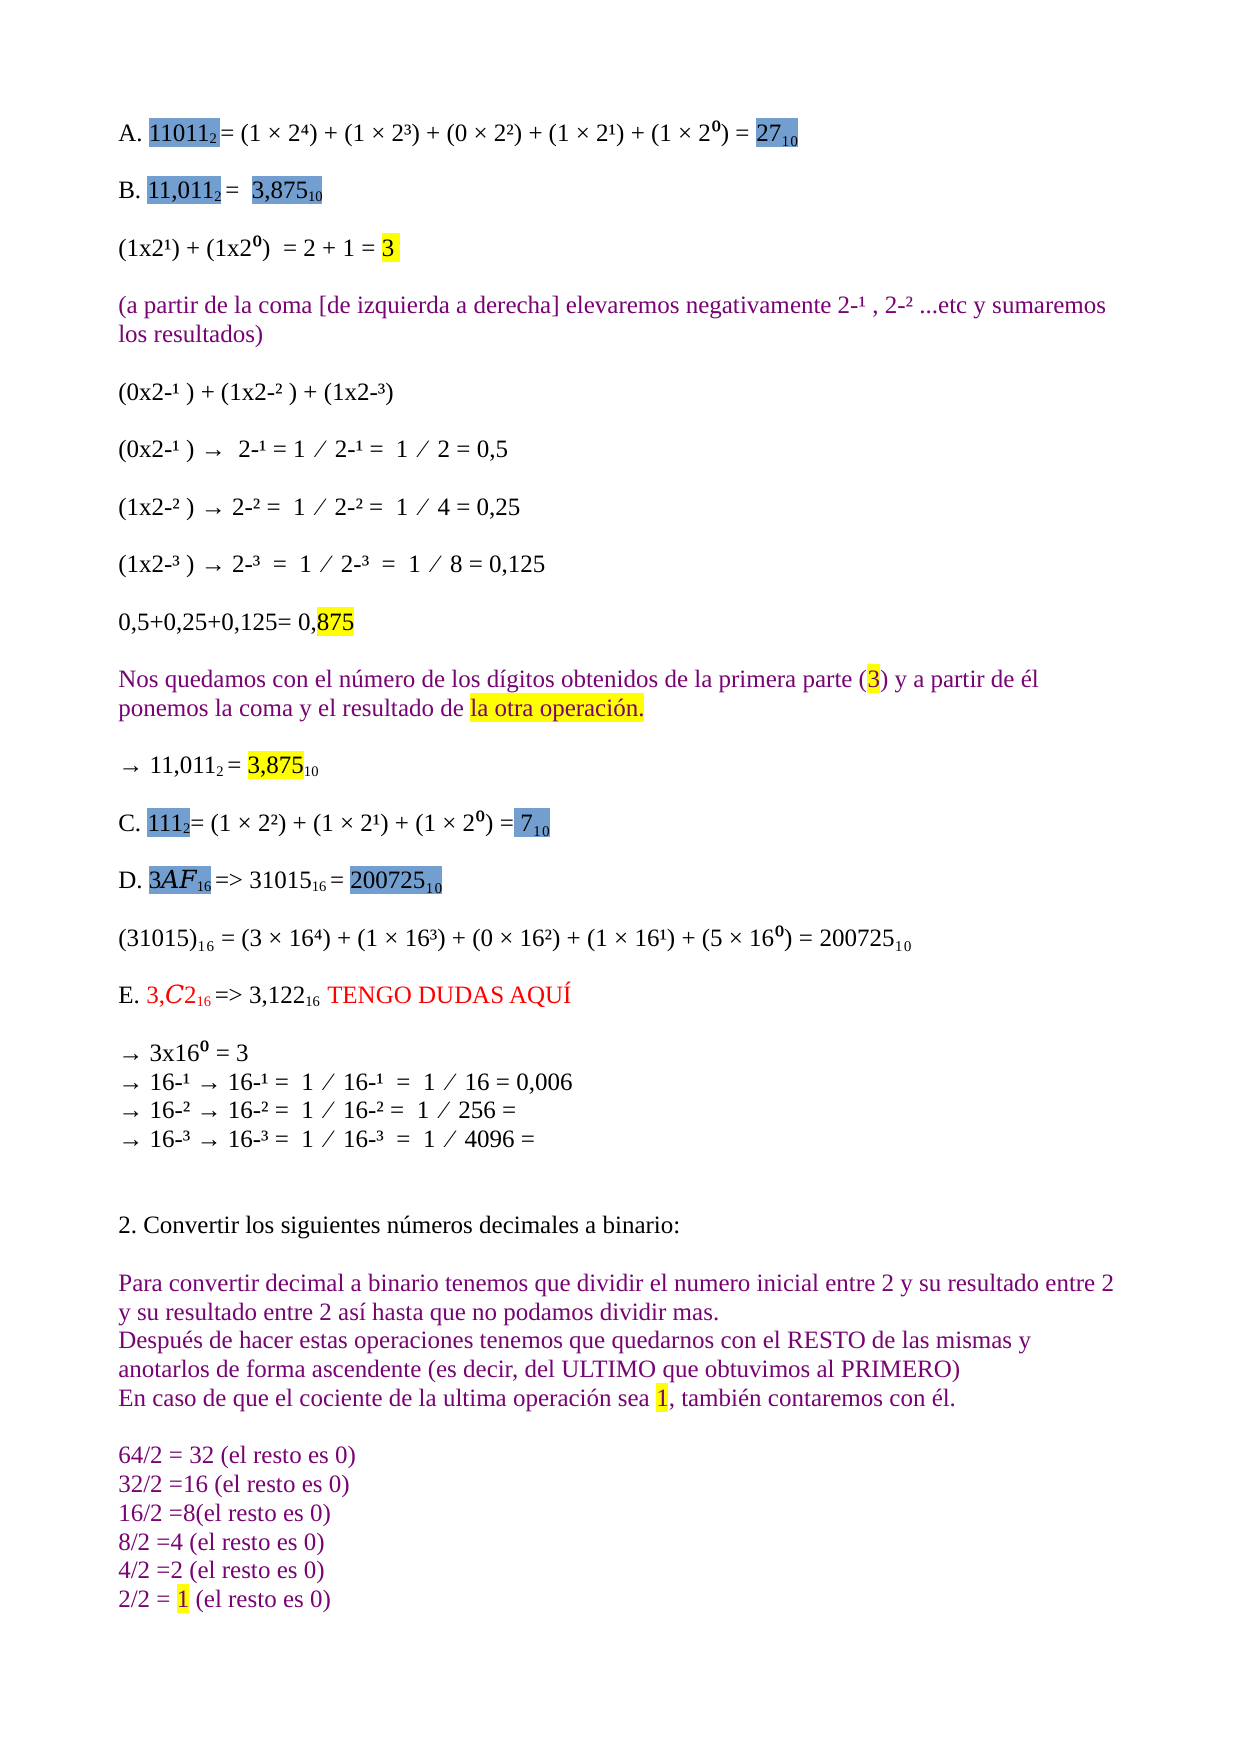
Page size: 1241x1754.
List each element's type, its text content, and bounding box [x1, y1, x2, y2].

text En caso de que el cociente de la ultima operación sea 1, también contaremos con él. [118, 1383, 1122, 1412]
text D. 3𝐴𝐹16 => 3101516 = 200725₁₀ [118, 866, 1122, 894]
text → 16-³ → 16-³ = 1 ⁄ 16-³ = 1 ⁄ 4096 = [118, 1124, 1122, 1153]
text C. 1112= (1 × 2²) + (1 × 2¹) + (1 × 2⁰) = 7₁₀ [118, 808, 1122, 837]
text (1x2-³ ) → 2-³ = 1 ⁄ 2-³ = 1 ⁄ 8 = 0,125 [118, 549, 1122, 578]
text 16/2 =8(el resto es 0) [118, 1498, 1122, 1527]
text 2. Convertir los siguientes números decimales a binario: [118, 1211, 1122, 1239]
text E. 3,𝐶216 => 3,12216 TENGO DUDAS AQUÍ [118, 981, 1122, 1009]
text (1x2¹) + (1x2⁰) = 2 + 1 = 3 [118, 233, 1122, 262]
text B. 11,0112 = 3,87510 [118, 176, 1122, 204]
text (31015)₁₆ = (3 × 16⁴) + (1 × 16³) + (0 × 16²) + (1 × 16¹) + (5 × 16⁰) = 200725₁₀ [118, 923, 1122, 952]
text 2/2 = 1 (el resto es 0) [118, 1584, 1122, 1613]
text Para convertir decimal a binario tenemos que dividir el numero inicial entre 2 y su resultado entre 2 y su resultado entre 2 así hasta que no podamos dividir mas. [118, 1268, 1122, 1326]
text 0,5+0,25+0,125= 0,875 [118, 607, 1122, 636]
text (a partir de la coma [de izquierda a derecha] elevaremos negativamente 2-¹ , 2-² ...etc y sumaremos los resultados) [118, 291, 1122, 348]
text (1x2-² ) → 2-² = 1 ⁄ 2-² = 1 ⁄ 4 = 0,25 [118, 492, 1122, 521]
text 4/2 =2 (el resto es 0) [118, 1556, 1122, 1584]
text A. 110112 = (1 × 2⁴) + (1 × 2³) + (0 × 2²) + (1 × 2¹) + (1 × 2⁰) = 27₁₀ [118, 118, 1122, 147]
text Nos quedamos con el número de los dígitos obtenidos de la primera parte (3) y a partir de él ponemos la coma y el resultado de la otra operación. [118, 664, 1122, 722]
text Después de hacer estas operaciones tenemos que quedarnos con el RESTO de las mismas y anotarlos de forma ascendente (es decir, del ULTIMO que obtuvimos al PRIMERO) [118, 1326, 1122, 1383]
text → 11,0112 = 3,87510 [118, 751, 1122, 779]
text 8/2 =4 (el resto es 0) [118, 1527, 1122, 1556]
text (0x2-¹ ) + (1x2-² ) + (1x2-³) [118, 377, 1122, 406]
text → 16-¹ → 16-¹ = 1 ⁄ 16-¹ = 1 ⁄ 16 = 0,006 [118, 1067, 1122, 1096]
text 32/2 =16 (el resto es 0) [118, 1469, 1122, 1498]
text (0x2-¹ ) → 2-¹ = 1 ⁄ 2-¹ = 1 ⁄ 2 = 0,5 [118, 434, 1122, 463]
text → 3x16⁰ = 3 [118, 1038, 1122, 1067]
text → 16-² → 16-² = 1 ⁄ 16-² = 1 ⁄ 256 = [118, 1096, 1122, 1124]
text 64/2 = 32 (el resto es 0) [118, 1441, 1122, 1469]
